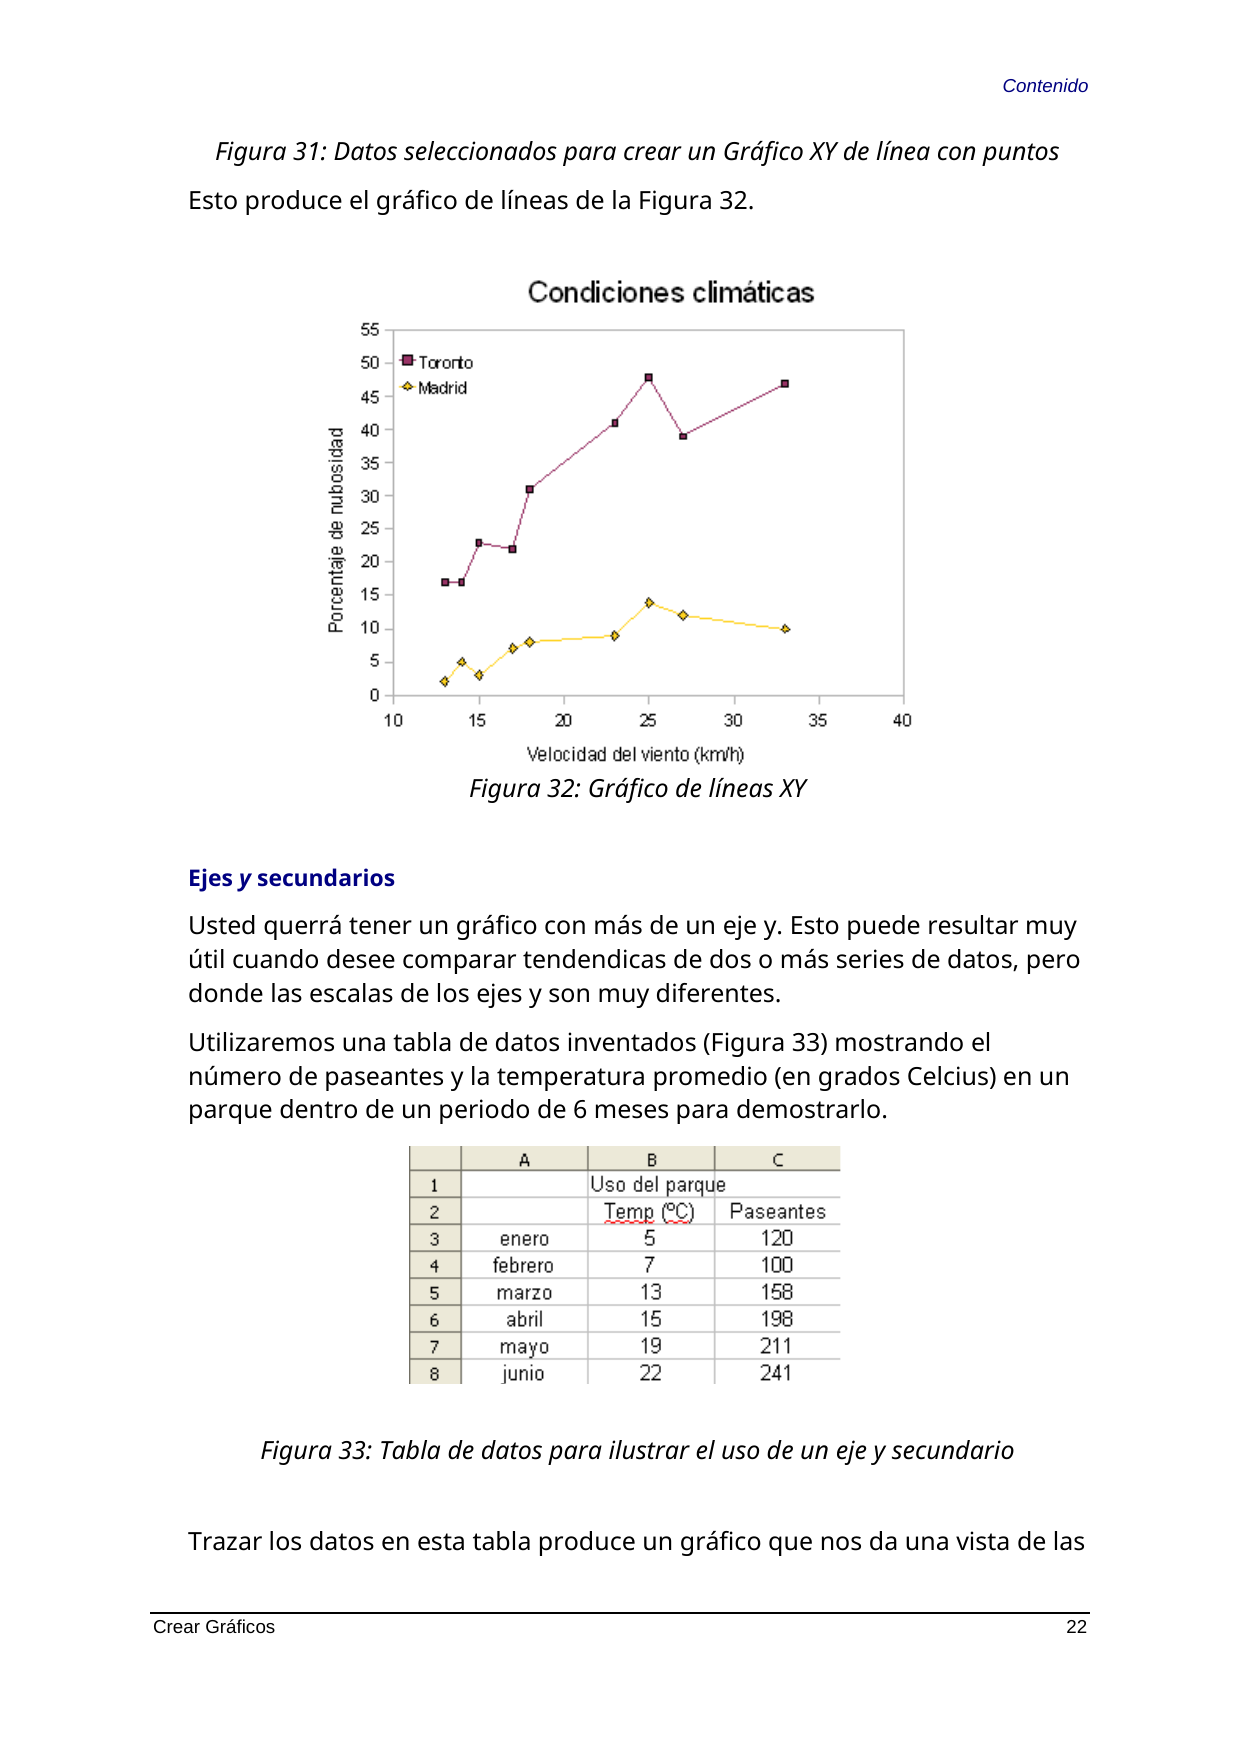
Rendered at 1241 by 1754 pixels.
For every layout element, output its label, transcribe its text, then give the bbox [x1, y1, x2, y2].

text Utilizaremos una tabla de datos inventados (Figura 33) mostrando el número de paseantes y la temperatura promedio (en grados Celcius) en un parque dentro de un periodo de 6 meses para demostrarlo. [188, 1024, 1090, 1126]
text Esto produce el gráfico de líneas de la Figura 32. [188, 183, 1090, 217]
text Ejes y secundarios [188, 861, 1090, 893]
text Trazar los datos en esta tabla produce un gráfico que nos da una vista de las [188, 1524, 1090, 1558]
text Usted querrá tener un gráfico con más de un eje y. Esto puede resultar muy útil cuando desee comparar tendendicas de dos o más series de datos, pero donde las escalas de los ejes y son muy diferentes. [188, 907, 1090, 1009]
text Figura 32: Gráfico de líneas XY [188, 280, 1090, 804]
text Figura 33: Tabla de datos para ilustrar el uso de un eje y secundario [188, 1433, 1090, 1467]
text Figura 31: Datos seleccionados para crear un Gráfico XY de línea con puntos [188, 134, 1090, 168]
